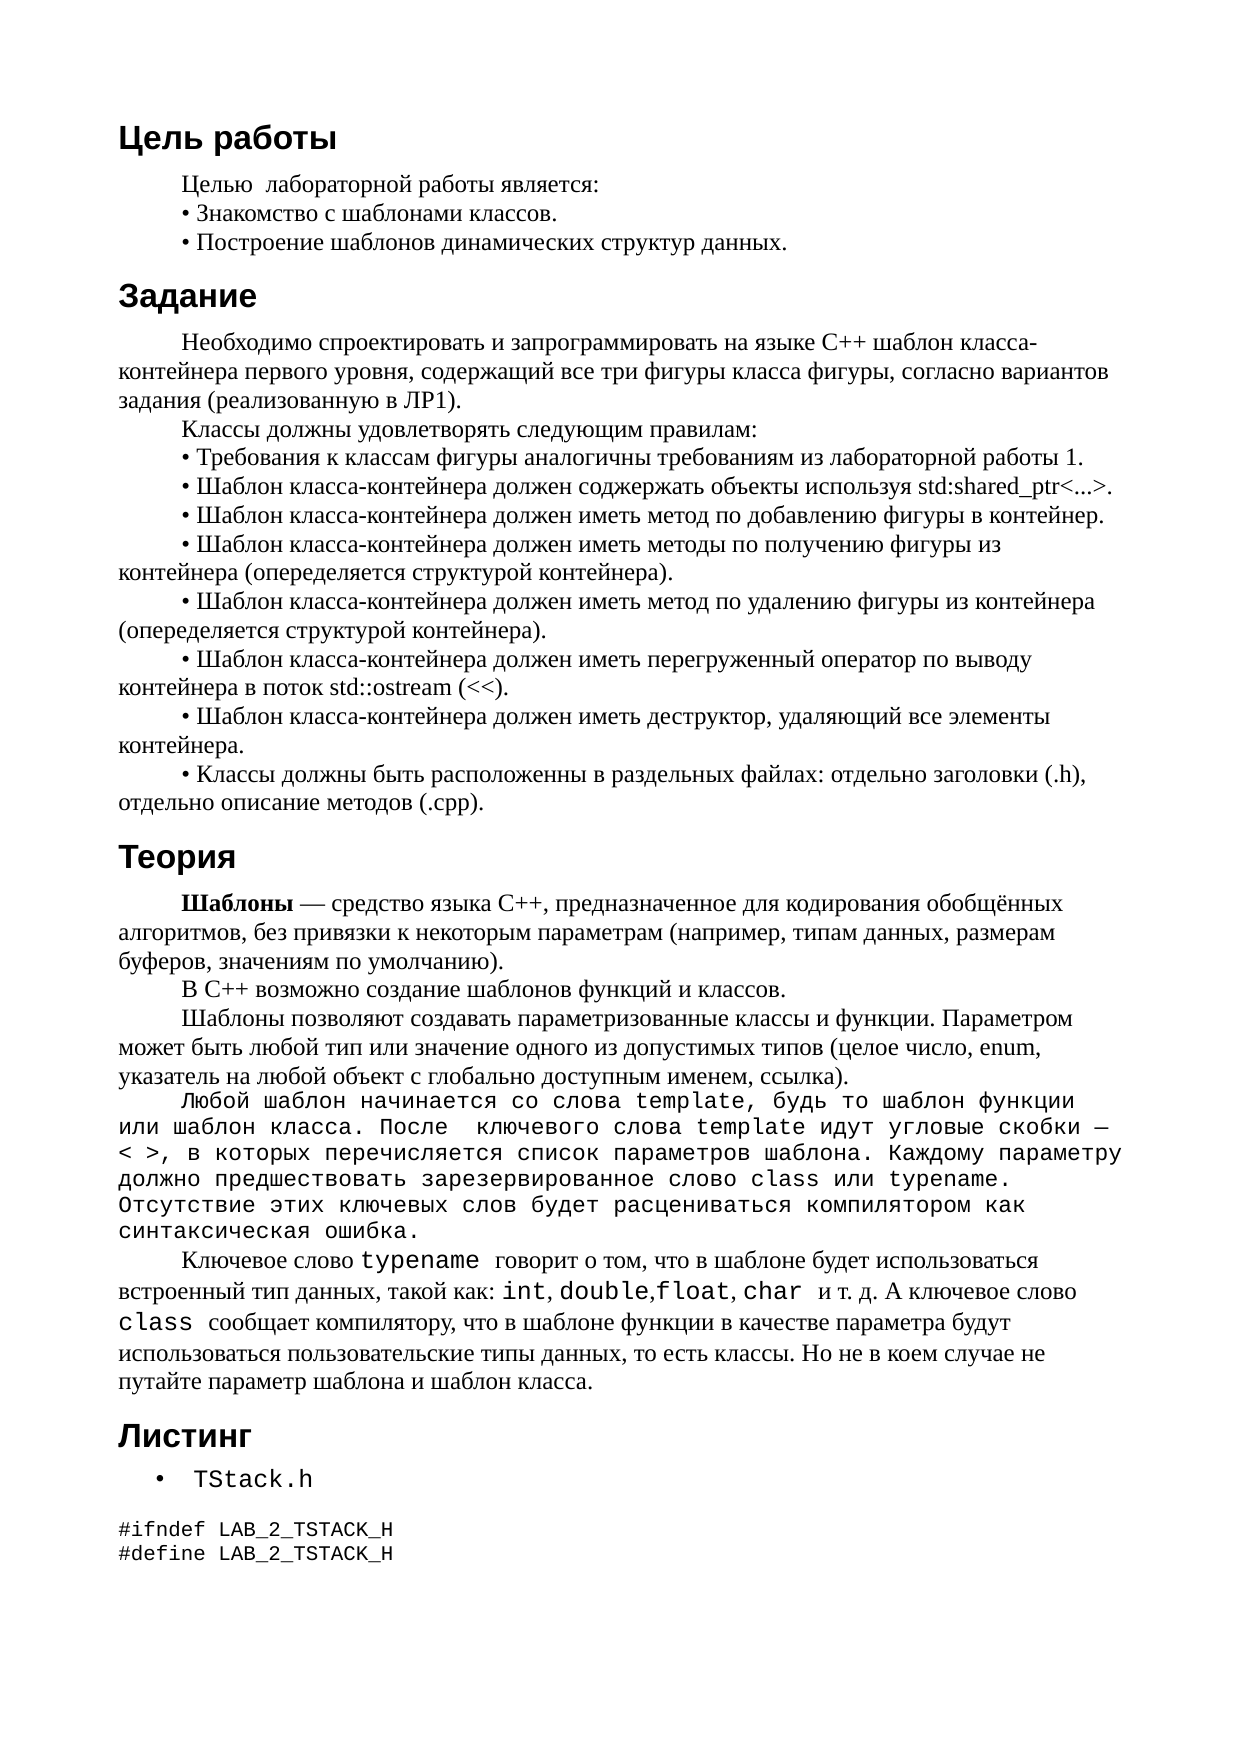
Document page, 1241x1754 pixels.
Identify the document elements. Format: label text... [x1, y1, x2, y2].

text Целью лабораторной работы является: [118, 169, 1122, 198]
text • Шаблон класса-контейнера должен иметь метод по добавлению фигуры в контейнер. [118, 500, 1122, 529]
text • Шаблон класса-контейнера должен иметь перегруженный оператор по выводу контейнера в поток std::ostream (<<). [118, 644, 1122, 701]
text • Шаблон класса-контейнера должен иметь метод по удалению фигуры из контейнера (опеределяется структурой контейнера). [118, 586, 1122, 644]
text • Шаблон класса-контейнера должен соджержать объекты используя std:shared_ptr<...>. [118, 471, 1122, 500]
text Классы должны удовлетворять следующим правилам: [118, 414, 1122, 442]
text Шаблоны позволяют создавать параметризованные классы и функции. Параметром может быть любой тип или значение одного из допустимых типов (целое число, enum, указатель на любой объект с глобально доступным именем, ссылка). [118, 1003, 1122, 1089]
text • Требования к классам фигуры аналогичны требованиям из лабораторной работы 1. [118, 442, 1122, 471]
subtitle Цель работы [118, 118, 1122, 157]
text Любой шаблон начинается со слова template, будь то шаблон функции или шаблон класса. После ключевого слова template идут угловые скобки — < >, в которых перечисляется список параметров шаблона. Каждому параметру должно предшествовать зарезервированное слово class или typename. Отсутствие этих ключевых слов будет расцениваться компилятором как синтаксическая ошибка. [118, 1089, 1122, 1245]
text Шаблоны — средство языка C++, предназначенное для кодирования обобщённых алгоритмов, без привязки к некоторым параметрам (например, типам данных, размерам буферов, значениям по умолчанию). [118, 888, 1122, 974]
text • Построение шаблонов динамических структур данных. [118, 227, 1122, 256]
text • Классы должны быть расположенны в раздельных файлах: отдельно заголовки (.h), отдельно описание методов (.cpp). [118, 759, 1122, 816]
subtitle Задание [118, 276, 1122, 315]
text • Шаблон класса-контейнера должен иметь деструктор, удаляющий все элементы контейнера. [118, 701, 1122, 759]
text Ключевое слово typename говорит о том, что в шаблоне будет использоваться встроенный тип данных, такой как: int, double,float, char и т. д. А ключевое слово class сообщает компилятору, что в шаблоне функции в качестве параметра будут использоваться пользовательские типы данных, то есть классы. Но не в коем случае не путайте параметр шаблона и шаблон класса. [118, 1245, 1122, 1395]
subtitle Теория [118, 837, 1122, 876]
text В C++ возможно создание шаблонов функций и классов. [118, 974, 1122, 1003]
list TStack.h [156, 1467, 1122, 1495]
text #define LAB_2_TSTACK_H [118, 1543, 1122, 1566]
text • Знакомство с шаблонами классов. [118, 198, 1122, 227]
subtitle Листинг [118, 1416, 1122, 1454]
text • Шаблон класса-контейнера должен иметь методы по получению фигуры из контейнера (опеределяется структурой контейнера). [118, 529, 1122, 586]
text Необходимо спроектировать и запрограммировать на языке C++ шаблон класса-контейнера первого уровня, содержащий все три фигуры класса фигуры, согласно вариантов задания (реализованную в ЛР1). [118, 327, 1122, 414]
text #ifndef LAB_2_TSTACK_H [118, 1519, 1122, 1543]
